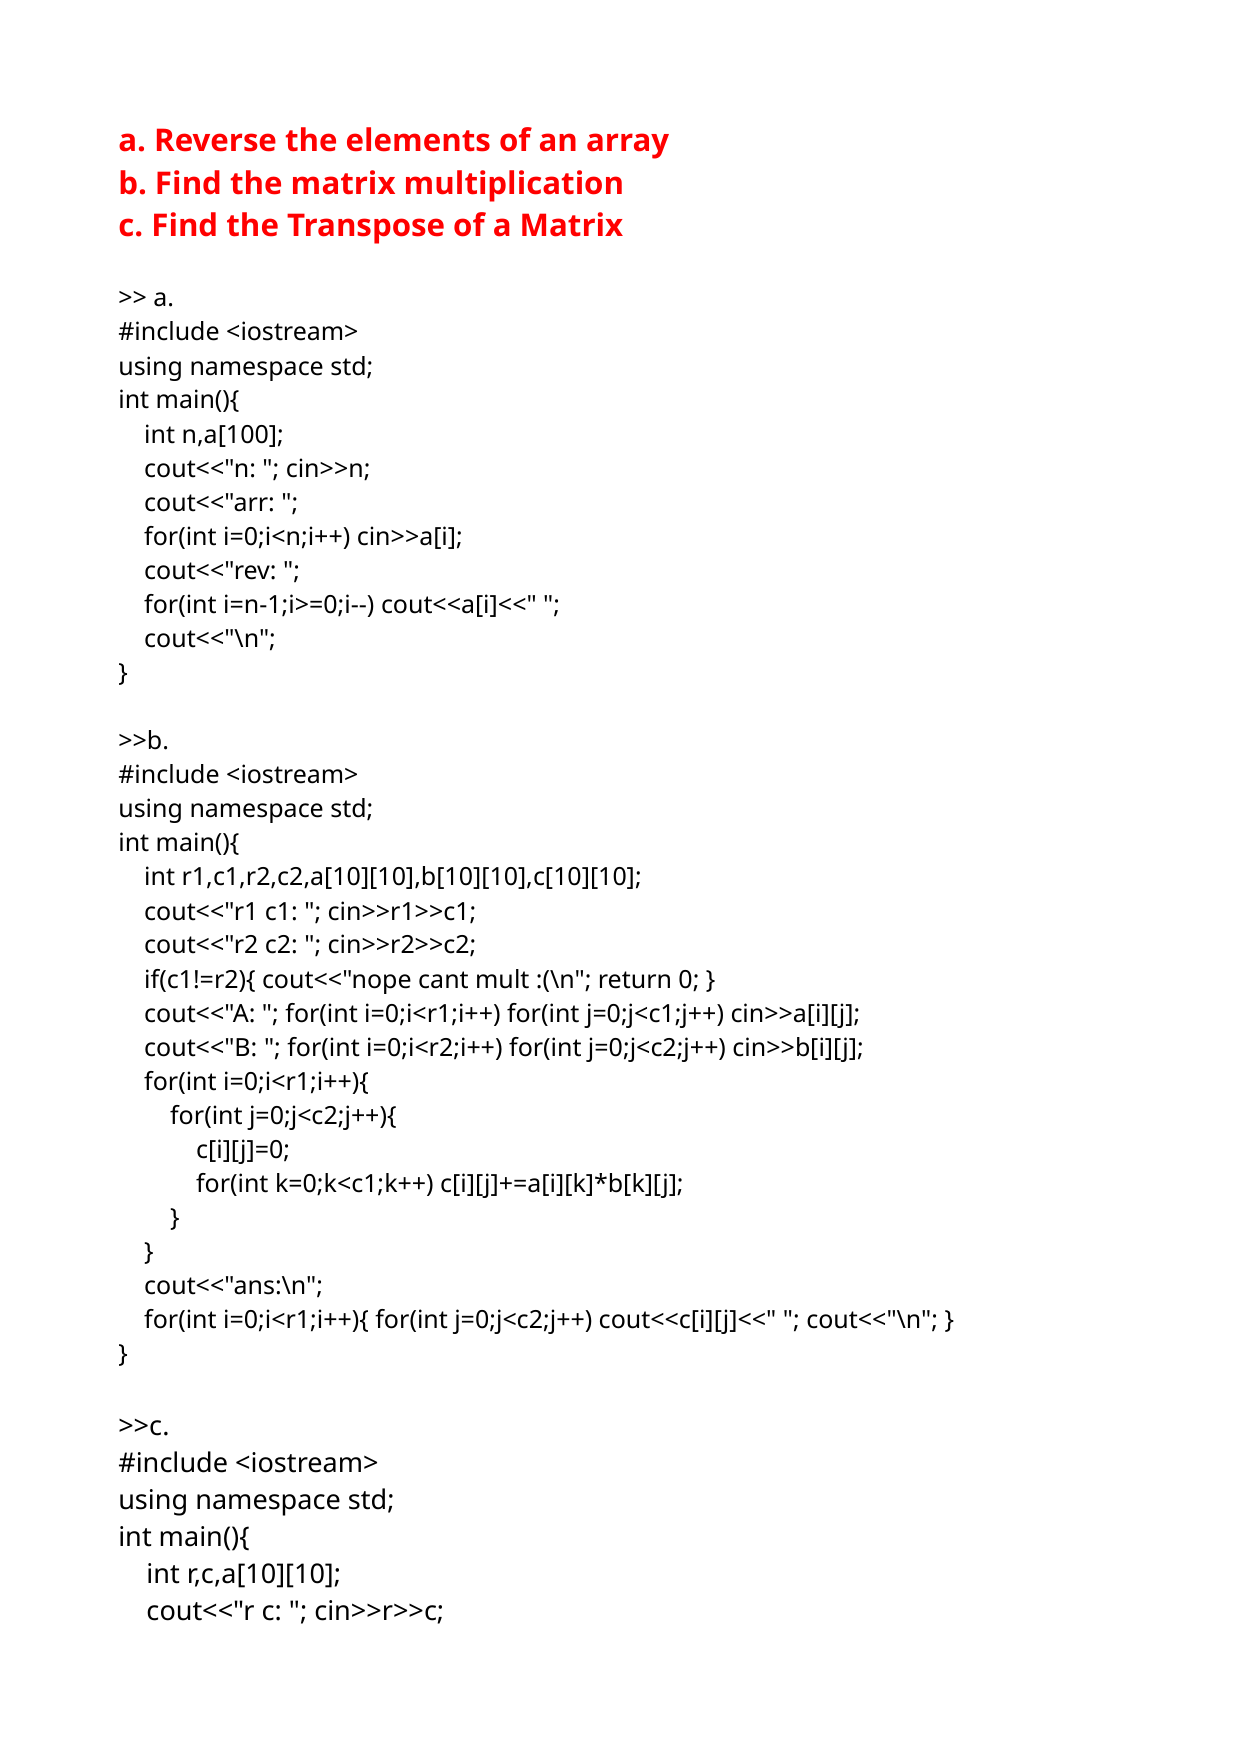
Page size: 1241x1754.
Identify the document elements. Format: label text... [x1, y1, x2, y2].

text cout<<"\n"; [118, 621, 1122, 655]
text int r,c,a[10][10]; [118, 1554, 1122, 1591]
text cout<<"arr: "; [118, 484, 1122, 518]
text } [118, 1200, 1122, 1234]
text c[i][j]=0; [118, 1132, 1122, 1166]
text cout<<"ans:\n"; [118, 1268, 1122, 1302]
text #include <iostream> [118, 1444, 1122, 1481]
text int main(){ [118, 1517, 1122, 1554]
text } [118, 655, 1122, 689]
text cout<<"A: "; for(int i=0;i<r1;i++) for(int j=0;j<c1;j++) cin>>a[i][j]; [118, 995, 1122, 1029]
text cout<<"rev: "; [118, 552, 1122, 587]
text cout<<"r c: "; cin>>r>>c; [118, 1591, 1122, 1628]
text int n,a[100]; [118, 416, 1122, 450]
text b. Find the matrix multiplication [118, 161, 1122, 203]
text } [118, 1234, 1122, 1268]
text } [118, 1336, 1122, 1370]
text #include <iostream> [118, 314, 1122, 348]
text for(int i=0;i<r1;i++){ [118, 1063, 1122, 1097]
text #include <iostream> [118, 757, 1122, 791]
text a. Reverse the elements of an array [118, 118, 1122, 161]
text int main(){ [118, 825, 1122, 859]
text for(int i=0;i<r1;i++){ for(int j=0;j<c2;j++) cout<<c[i][j]<<" "; cout<<"\n"; } [118, 1302, 1122, 1336]
text int main(){ [118, 382, 1122, 416]
text using namespace std; [118, 348, 1122, 382]
text for(int j=0;j<c2;j++){ [118, 1097, 1122, 1132]
text for(int i=n-1;i>=0;i--) cout<<a[i]<<" "; [118, 587, 1122, 621]
text >> a. [118, 280, 1122, 314]
text cout<<"r2 c2: "; cin>>r2>>c2; [118, 927, 1122, 961]
text >>c. [118, 1407, 1122, 1444]
text using namespace std; [118, 791, 1122, 825]
text cout<<"r1 c1: "; cin>>r1>>c1; [118, 893, 1122, 927]
text cout<<"n: "; cin>>n; [118, 450, 1122, 484]
text if(c1!=r2){ cout<<"nope cant mult :(\n"; return 0; } [118, 961, 1122, 995]
text c. Find the Transpose of a Matrix [118, 203, 1122, 246]
text cout<<"B: "; for(int i=0;i<r2;i++) for(int j=0;j<c2;j++) cin>>b[i][j]; [118, 1029, 1122, 1063]
text using namespace std; [118, 1481, 1122, 1517]
text for(int i=0;i<n;i++) cin>>a[i]; [118, 518, 1122, 552]
text >>b. [118, 723, 1122, 757]
text for(int k=0;k<c1;k++) c[i][j]+=a[i][k]*b[k][j]; [118, 1166, 1122, 1200]
text int r1,c1,r2,c2,a[10][10],b[10][10],c[10][10]; [118, 859, 1122, 893]
